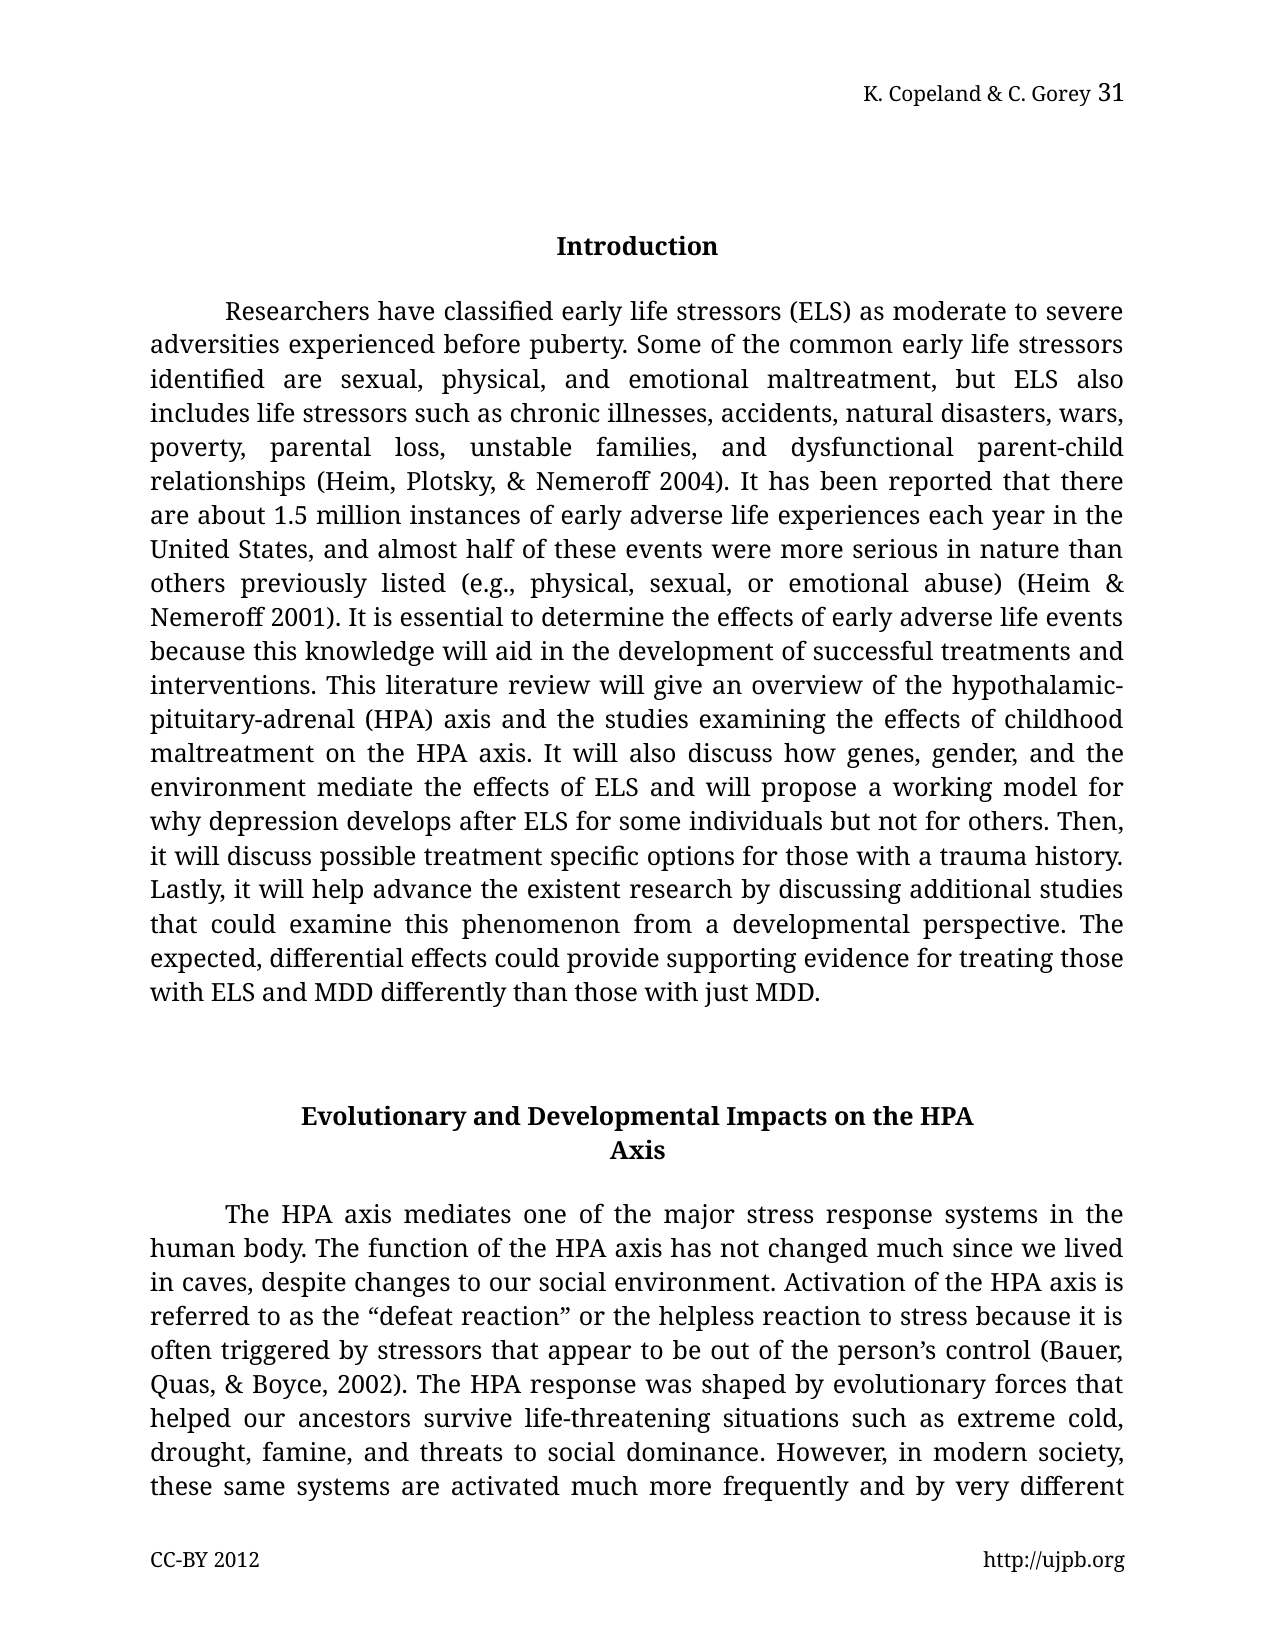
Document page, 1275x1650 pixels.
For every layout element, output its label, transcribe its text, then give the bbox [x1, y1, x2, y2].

text Researchers have classified early life stressors (ELS) as moderate to severe adversities experienced before puberty. Some of the common early life stressors identified are sexual, physical, and emotional maltreatment, but ELS also includes life stressors such as chronic illnesses, accidents, natural disasters, wars, poverty, parental loss, unstable families, and dysfunctional parent-child relationships (Heim, Plotsky, & Nemeroff 2004). It has been reported that there are about 1.5 million instances of early adverse life experiences each year in the United States, and almost half of these events were more serious in nature than others previously listed (e.g., physical, sexual, or emotional abuse) (Heim & Nemeroff 2001). It is essential to determine the effects of early adverse life events because this knowledge will aid in the development of successful treatments and interventions. This literature review will give an overview of the hypothalamic-pituitary-adrenal (HPA) axis and the studies examining the effects of childhood maltreatment on the HPA axis. It will also discuss how genes, gender, and the environment mediate the effects of ELS and will propose a working model for why depression develops after ELS for some individuals but not for others. Then, it will discuss possible treatment specific options for those with a trauma history. Lastly, it will help advance the existent research by discussing additional studies that could examine this phenomenon from a developmental perspective. The expected, differential effects could provide supporting evidence for treating those with ELS and MDD differently than those with just MDD. [150, 293, 1125, 1008]
subtitle Introduction [300, 229, 975, 263]
subtitle Evolutionary and Developmental Impacts on the HPA Axis [300, 1098, 975, 1167]
text The HPA axis mediates one of the major stress response systems in the human body. The function of the HPA axis has not changed much since we lived in caves, despite changes to our social environment. Activation of the HPA axis is referred to as the “defeat reaction” or the helpless reaction to stress because it is often triggered by stressors that appear to be out of the person’s control (Bauer, Quas, & Boyce, 2002). The HPA response was shaped by evolutionary forces that helped our ancestors survive life-threatening situations such as extreme cold, drought, famine, and threats to social dominance. However, in modern society, these same systems are activated much more frequently and by very different [150, 1197, 1125, 1503]
